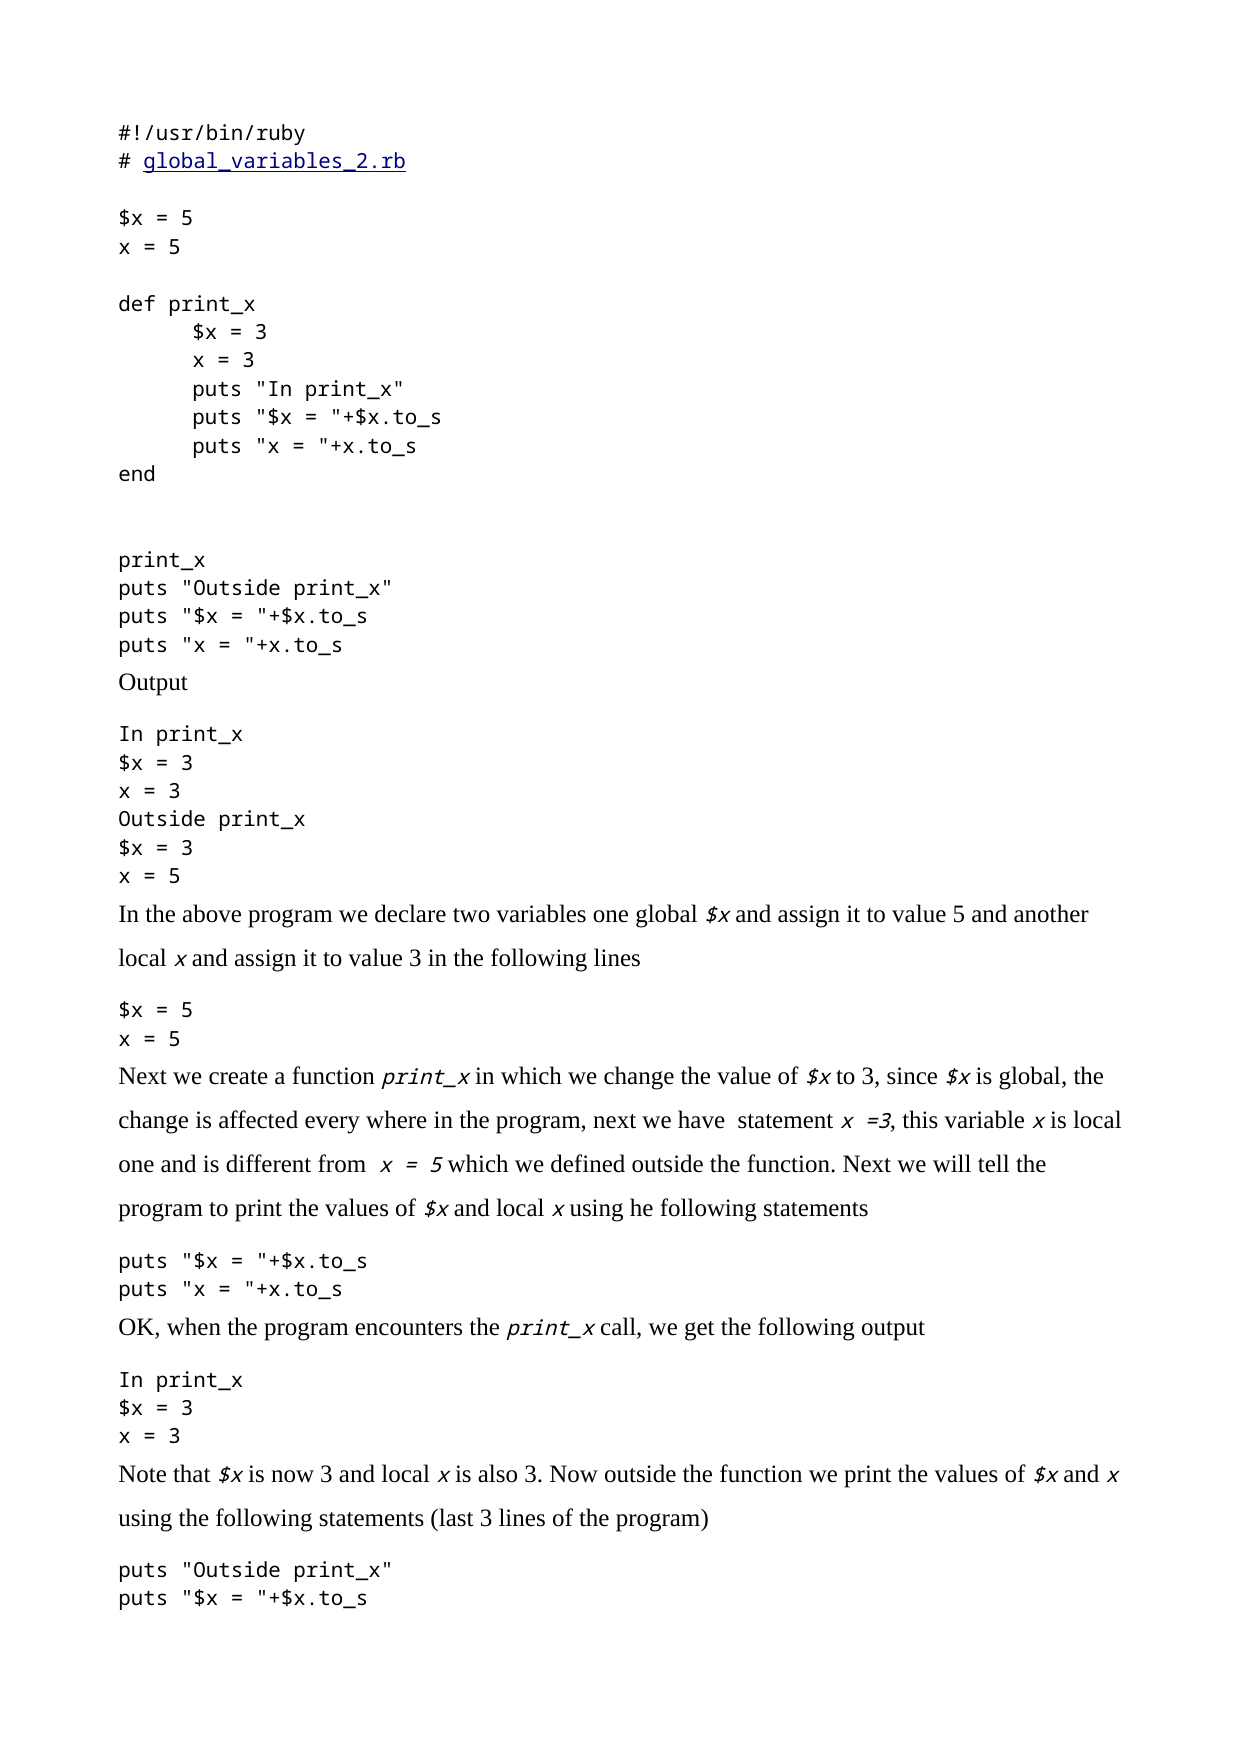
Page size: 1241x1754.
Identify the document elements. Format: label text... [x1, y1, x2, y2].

text x = 3 [118, 346, 1122, 374]
text x = 5 [118, 232, 1122, 260]
text OK, when the program encounters the print_x call, we get the following output [118, 1312, 1122, 1341]
text $x = 5 [118, 996, 1122, 1024]
text Outside print_x [118, 804, 1122, 833]
text puts "Outside print_x" [118, 573, 1122, 602]
text puts "x = "+x.to_s [118, 630, 1122, 658]
text puts "$x = "+$x.to_s [118, 402, 1122, 431]
text puts "$x = "+$x.to_s [118, 602, 1122, 630]
text x = 3 [118, 1422, 1122, 1450]
text x = 5 [118, 1024, 1122, 1052]
text end [118, 459, 1122, 488]
text Output [118, 667, 1122, 696]
text def print_x [118, 289, 1122, 317]
text puts "$x = "+$x.to_s [118, 1246, 1122, 1274]
text #!/usr/bin/ruby [118, 118, 1122, 147]
text Next we create a function print_x in which we change the value of $x to 3, since $x is global, the change is affected every where in the program, next we have statement x =3, this variable x is local one and is different from x = 5 which we defined outside the function. Next we will tell the program to print the values of $x and local x using he following statements [118, 1061, 1122, 1222]
text $x = 5 [118, 203, 1122, 232]
text puts "x = "+x.to_s [118, 431, 1122, 459]
text In print_x [118, 719, 1122, 748]
text puts "x = "+x.to_s [118, 1274, 1122, 1303]
text In print_x [118, 1365, 1122, 1393]
text In the above program we declare two variables one global $x and assign it to value 5 and another local x and assign it to value 3 in the following lines [118, 899, 1122, 972]
text x = 5 [118, 861, 1122, 890]
text # global_variables_2.rb [118, 147, 1122, 175]
text puts "Outside print_x" [118, 1555, 1122, 1583]
text $x = 3 [118, 317, 1122, 346]
text $x = 3 [118, 1393, 1122, 1422]
text x = 3 [118, 776, 1122, 804]
text print_x [118, 545, 1122, 573]
text puts "$x = "+$x.to_s [118, 1583, 1122, 1612]
text puts "In print_x" [118, 374, 1122, 402]
text $x = 3 [118, 748, 1122, 776]
text $x = 3 [118, 833, 1122, 861]
text Note that $x is now 3 and local x is also 3. Now outside the function we print the values of $x and x using the following statements (last 3 lines of the program) [118, 1459, 1122, 1531]
